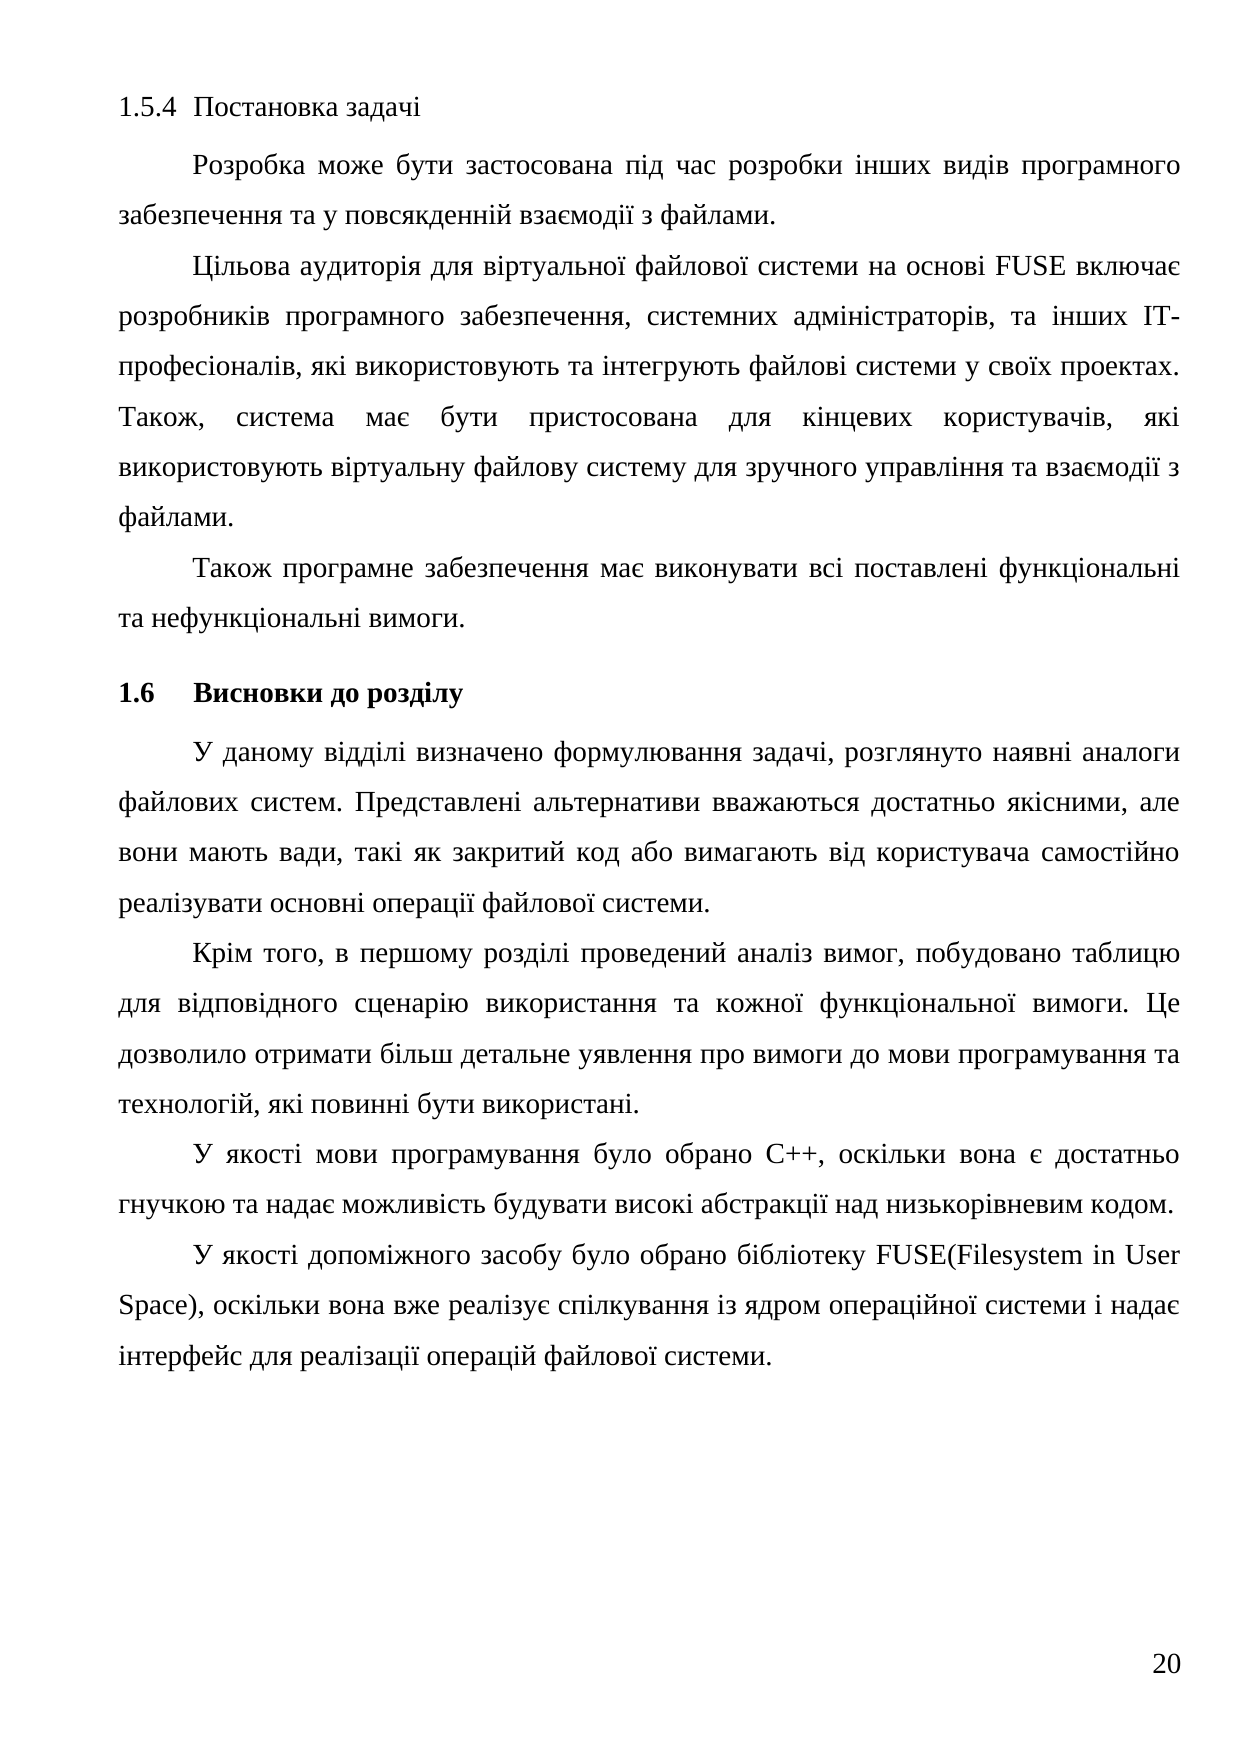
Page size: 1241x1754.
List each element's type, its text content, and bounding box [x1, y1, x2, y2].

subtitle Висновки до розділу [118, 675, 1181, 709]
text У даному відділі визначено формулювання задачі, розглянуто наявні аналоги файлових систем. Представлені альтернативи вважаються достатньо якісними, але вони мають вади, такі як закритий код або вимагають від користувача самостійно реалізувати основні операції файлової системи. [118, 734, 1181, 918]
text Крім того, в першому розділі проведений аналіз вимог, побудовано таблицю для відповідного сценарію використання та кожної функціональної вимоги. Це дозволило отримати більш детальне уявлення про вимоги до мови програмування та технологій, які повинні бути використані. [118, 935, 1181, 1119]
text Розробка може бути застосована під час розробки інших видів програмного забезпечення та у повсякденній взаємодії з файлами. [118, 147, 1181, 231]
text У якості допоміжного засобу було обрано бібліотеку FUSE(Filesystem in User Space), оскільки вона вже реалізує спілкування із ядром операційної системи і надає інтерфейс для реалізації операцій файлової системи. [118, 1237, 1181, 1371]
text Цільова аудиторія для віртуальної файлової системи на основі FUSE включає розробників програмного забезпечення, системних адміністраторів, та інших IT-професіоналів, які використовують та інтегрують файлові системи у своїх проектах. Також, система має бути пристосована для кінцевих користувачів, які використовують віртуальну файлову систему для зручного управління та взаємодії з файлами. [118, 248, 1181, 533]
subtitle Постановка задачі [118, 89, 1181, 122]
text Також програмне забезпечення має виконувати всі поставлені функціональні та нефункціональні вимоги. [118, 550, 1181, 633]
text У якості мови програмування було обрано C++, оскільки вона є достатньо гнучкою та надає можливість будувати високі абстракції над низькорівневим кодом. [118, 1136, 1181, 1220]
